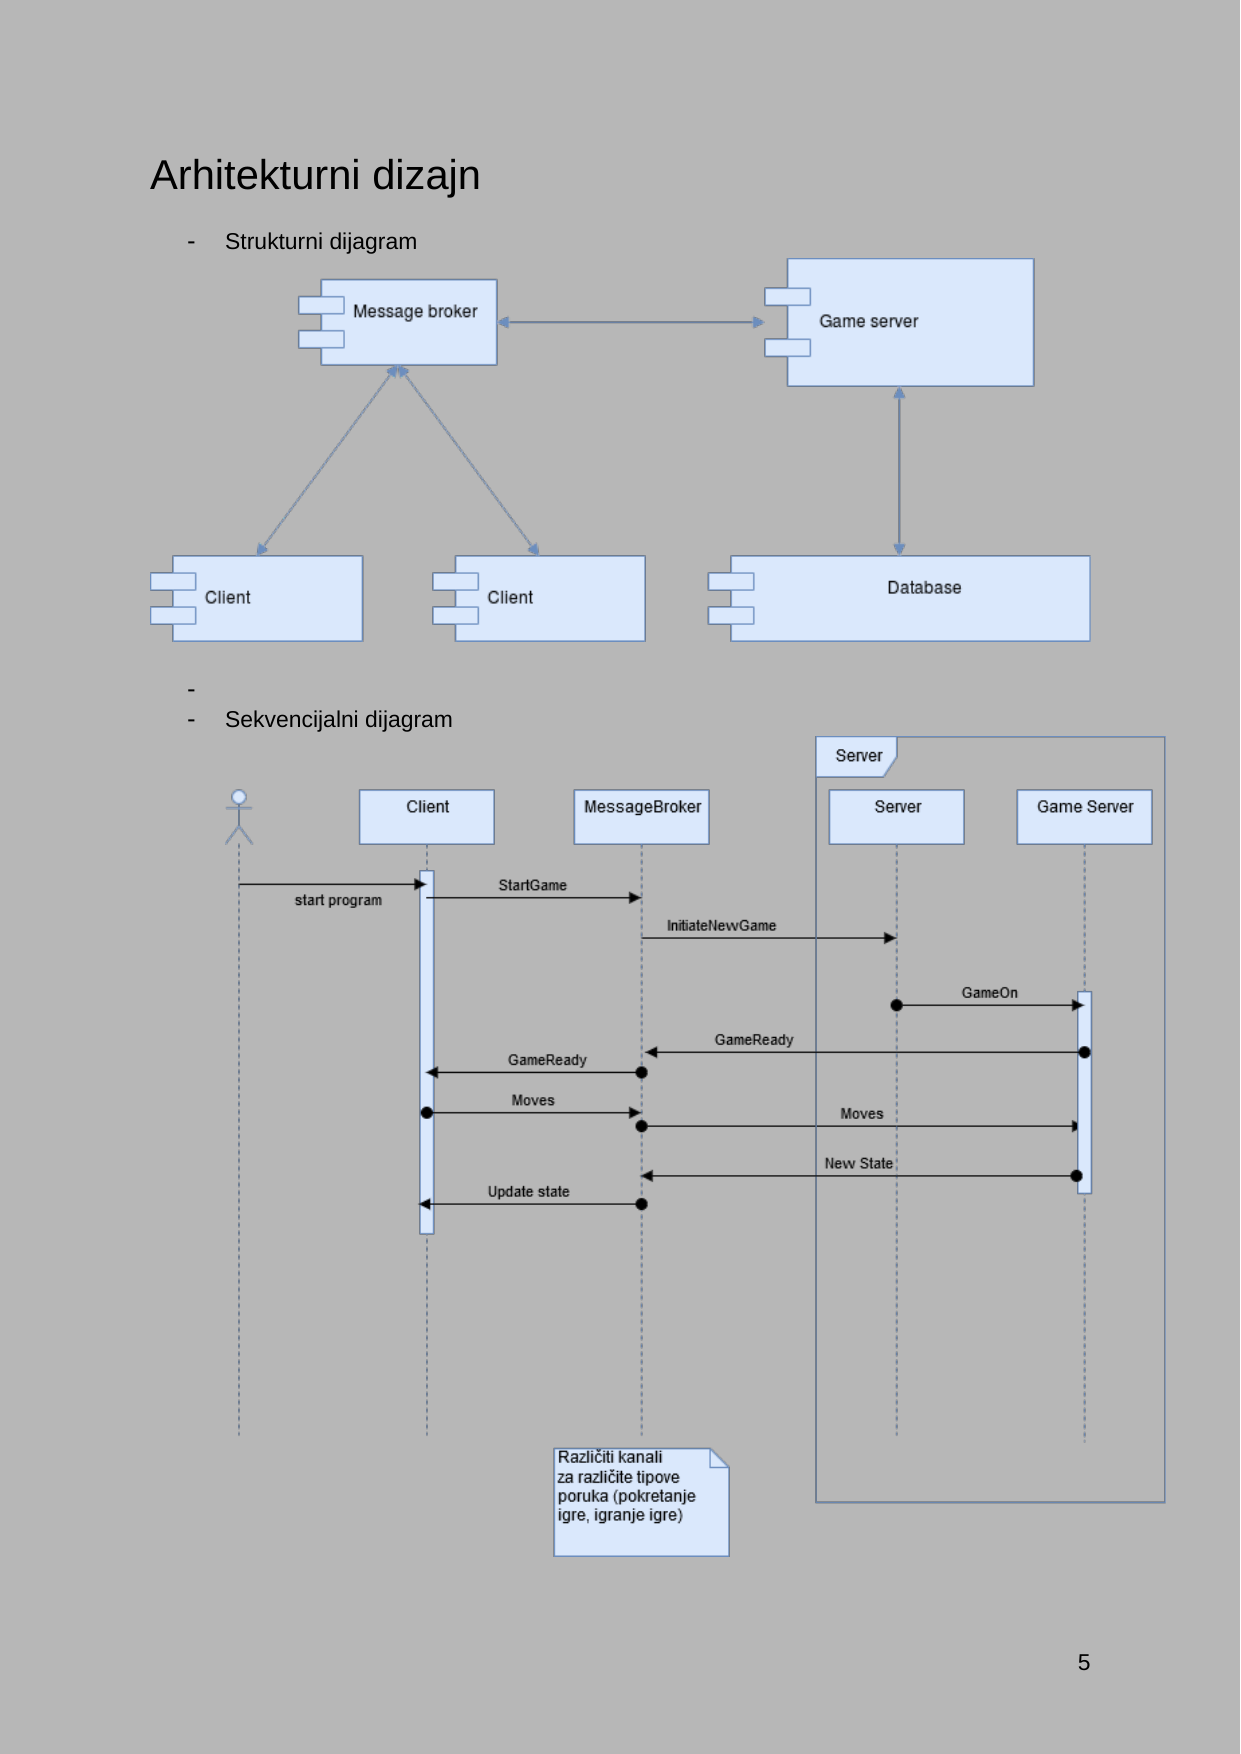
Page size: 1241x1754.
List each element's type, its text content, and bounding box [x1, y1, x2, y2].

subtitle Arhitekturni dizajn [150, 150, 1090, 198]
picture [225, 736, 1166, 1557]
list Sekvencijalni dijagram [187, 706, 1090, 732]
list Strukturni dijagram [187, 228, 1090, 254]
picture [150, 258, 1091, 642]
